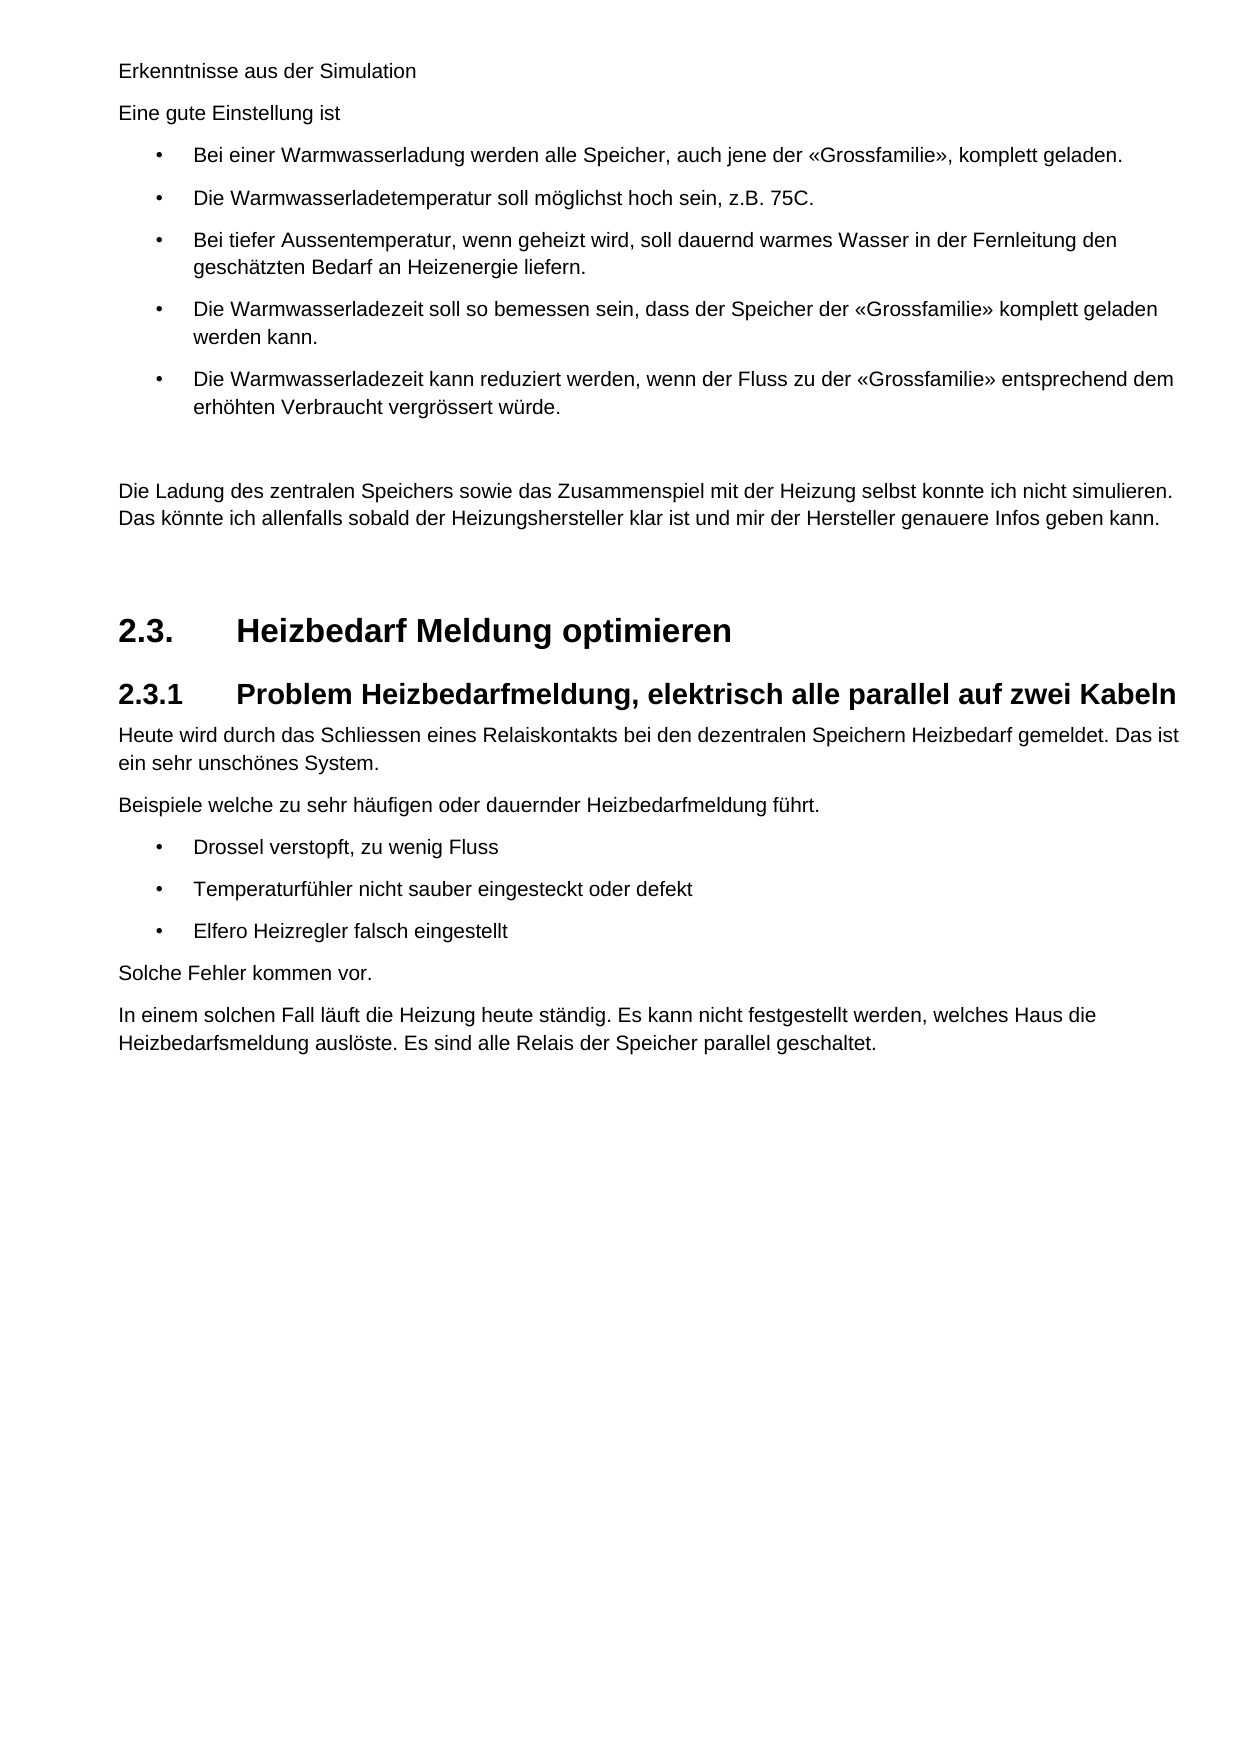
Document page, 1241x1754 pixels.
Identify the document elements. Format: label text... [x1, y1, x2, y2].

list Temperaturfühler nicht sauber eingesteckt oder defekt [156, 877, 1181, 901]
subtitle Problem Heizbedarfmeldung, elektrisch alle parallel auf zwei Kabeln [118, 677, 1181, 710]
list Die Warmwasserladezeit soll so bemessen sein, dass der Speicher der «Grossfamilie» komplett geladen werden kann. [156, 297, 1181, 349]
subtitle Heizbedarf Meldung optimieren [118, 611, 1181, 650]
text Heute wird durch das Schliessen eines Relaiskontakts bei den dezentralen Speichern Heizbedarf gemeldet. Das ist ein sehr unschönes System. [118, 723, 1181, 774]
text Erkenntnisse aus der Simulation [118, 59, 1181, 83]
text Eine gute Einstellung ist [118, 101, 1181, 125]
text Beispiele welche zu sehr häufigen oder dauernder Heizbedarfmeldung führt. [118, 792, 1181, 816]
list Die Warmwasserladezeit kann reduziert werden, wenn der Fluss zu der «Grossfamilie» entsprechend dem erhöhten Verbraucht vergrössert würde. [156, 367, 1181, 418]
text Solche Fehler kommen vor. [118, 961, 1181, 985]
list Drossel verstopft, zu wenig Fluss [156, 834, 1181, 858]
list Bei einer Warmwasserladung werden alle Speicher, auch jene der «Grossfamilie», komplett geladen. [156, 143, 1181, 167]
list Die Warmwasserladetemperatur soll möglichst hoch sein, z.B. 75C. [156, 185, 1181, 209]
text Die Ladung des zentralen Speichers sowie das Zusammenspiel mit der Heizung selbst konnte ich nicht simulieren. Das könnte ich allenfalls sobald der Heizungshersteller klar ist und mir der Hersteller genauere Infos geben kann. [118, 479, 1181, 530]
list Bei tiefer Aussentemperatur, wenn geheizt wird, soll dauernd warmes Wasser in der Fernleitung den geschätzten Bedarf an Heizenergie liefern. [156, 228, 1181, 279]
text In einem solchen Fall läuft die Heizung heute ständig. Es kann nicht festgestellt werden, welches Haus die Heizbedarfsmeldung auslöste. Es sind alle Relais der Speicher parallel geschaltet. [118, 1003, 1181, 1054]
list Elfero Heizregler falsch eingestellt [156, 919, 1181, 943]
